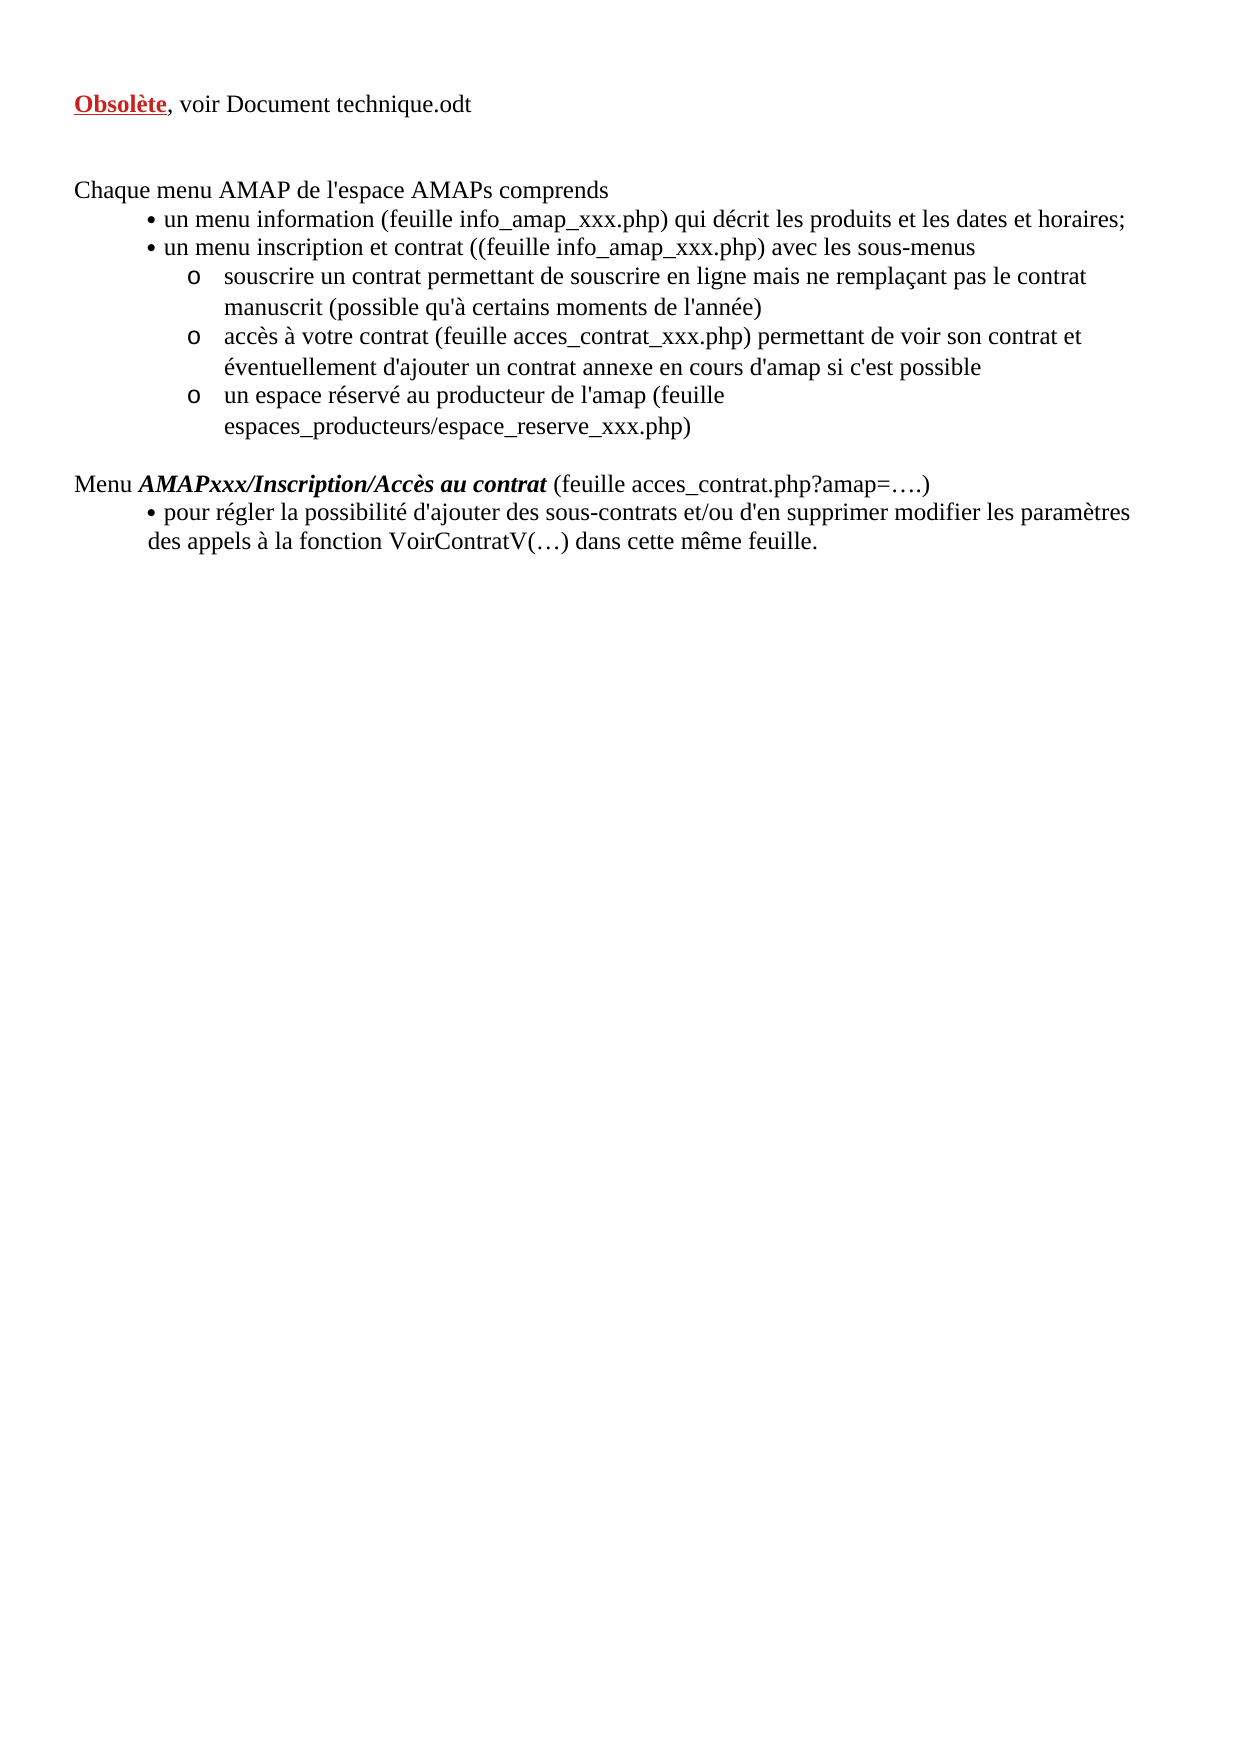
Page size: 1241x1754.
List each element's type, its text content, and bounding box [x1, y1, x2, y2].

list un menu information (feuille info_amap_xxx.php) qui décrit les produits et les dates et horaires; [148, 204, 1152, 232]
text Menu AMAPxxx/Inscription/Accès au contrat (feuille acces_contrat.php?amap=….) [74, 469, 1152, 497]
text Chaque menu AMAP de l'espace AMAPs comprends [74, 175, 1152, 204]
list un menu inscription et contrat ((feuille info_amap_xxx.php) avec les sous-menus [148, 232, 1152, 261]
list pour régler la possibilité d'ajouter des sous-contrats et/ou d'en supprimer modifier les paramètres des appels à la fonction VoirContratV(…) dans cette même feuille. [148, 497, 1152, 555]
list accès à votre contrat (feuille acces_contrat_xxx.php) permettant de voir son contrat et éventuellement d'ajouter un contrat annexe en cours d'amap si c'est possible [186, 321, 1152, 380]
text Obsolète, voir Document technique.odt [74, 89, 1152, 117]
list souscrire un contrat permettant de souscrire en ligne mais ne remplaçant pas le contrat manuscrit (possible qu'à certains moments de l'année) [186, 261, 1152, 321]
list un espace réservé au producteur de l'amap (feuille espaces_producteurs/espace_reserve_xxx.php) [186, 380, 1152, 440]
